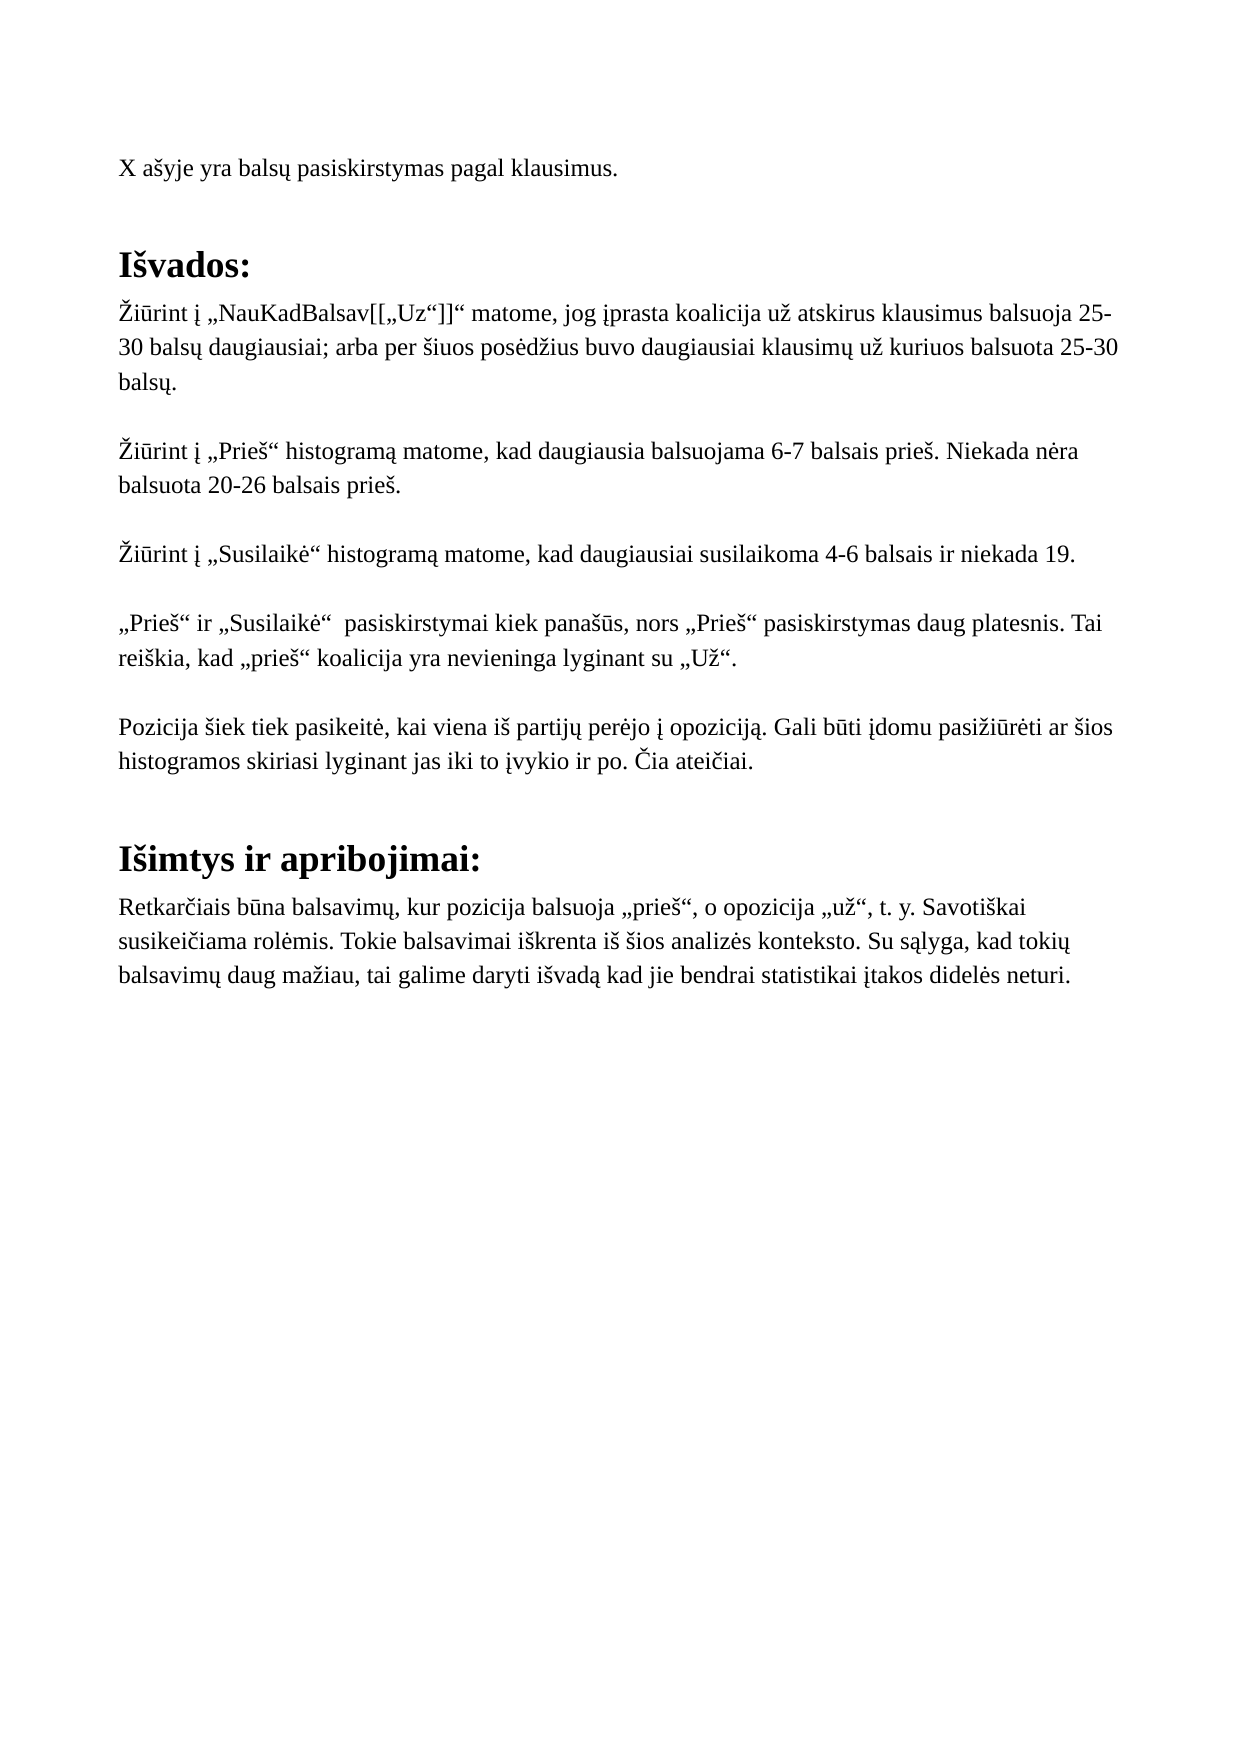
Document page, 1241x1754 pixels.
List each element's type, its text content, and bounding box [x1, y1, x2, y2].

subtitle Išvados: [118, 242, 1122, 286]
text Žiūrint į „Susilaikė“ histogramą matome, kad daugiausiai susilaikoma 4-6 balsais ir niekada 19. [118, 539, 1122, 568]
subtitle Išimtys ir apribojimai: [118, 836, 1122, 879]
text Retkarčiais būna balsavimų, kur pozicija balsuoja „prieš“, o opozicija „už“, t. y. Savotiškai susikeičiama rolėmis. Tokie balsavimai iškrenta iš šios analizės konteksto. Su sąlyga, kad tokių balsavimų daug mažiau, tai galime daryti išvadą kad jie bendrai statistikai įtakos didelės neturi. [118, 892, 1122, 989]
text X ašyje yra balsų pasiskirstymas pagal klausimus. [118, 153, 1122, 181]
text Žiūrint į „Prieš“ histogramą matome, kad daugiausia balsuojama 6-7 balsais prieš. Niekada nėra balsuota 20-26 balsais prieš. [118, 436, 1122, 499]
text „Prieš“ ir „Susilaikė“ pasiskirstymai kiek panašūs, nors „Prieš“ pasiskirstymas daug platesnis. Tai reiškia, kad „prieš“ koalicija yra nevieninga lyginant su „Už“. [118, 608, 1122, 672]
text Žiūrint į „NauKadBalsav[[„Uz“]]“ matome, jog įprasta koalicija už atskirus klausimus balsuoja 25-30 balsų daugiausiai; arba per šiuos posėdžius buvo daugiausiai klausimų už kuriuos balsuota 25-30 balsų. [118, 298, 1122, 396]
text Pozicija šiek tiek pasikeitė, kai viena iš partijų perėjo į opoziciją. Gali būti įdomu pasižiūrėti ar šios histogramos skiriasi lyginant jas iki to įvykio ir po. Čia ateičiai. [118, 712, 1122, 775]
